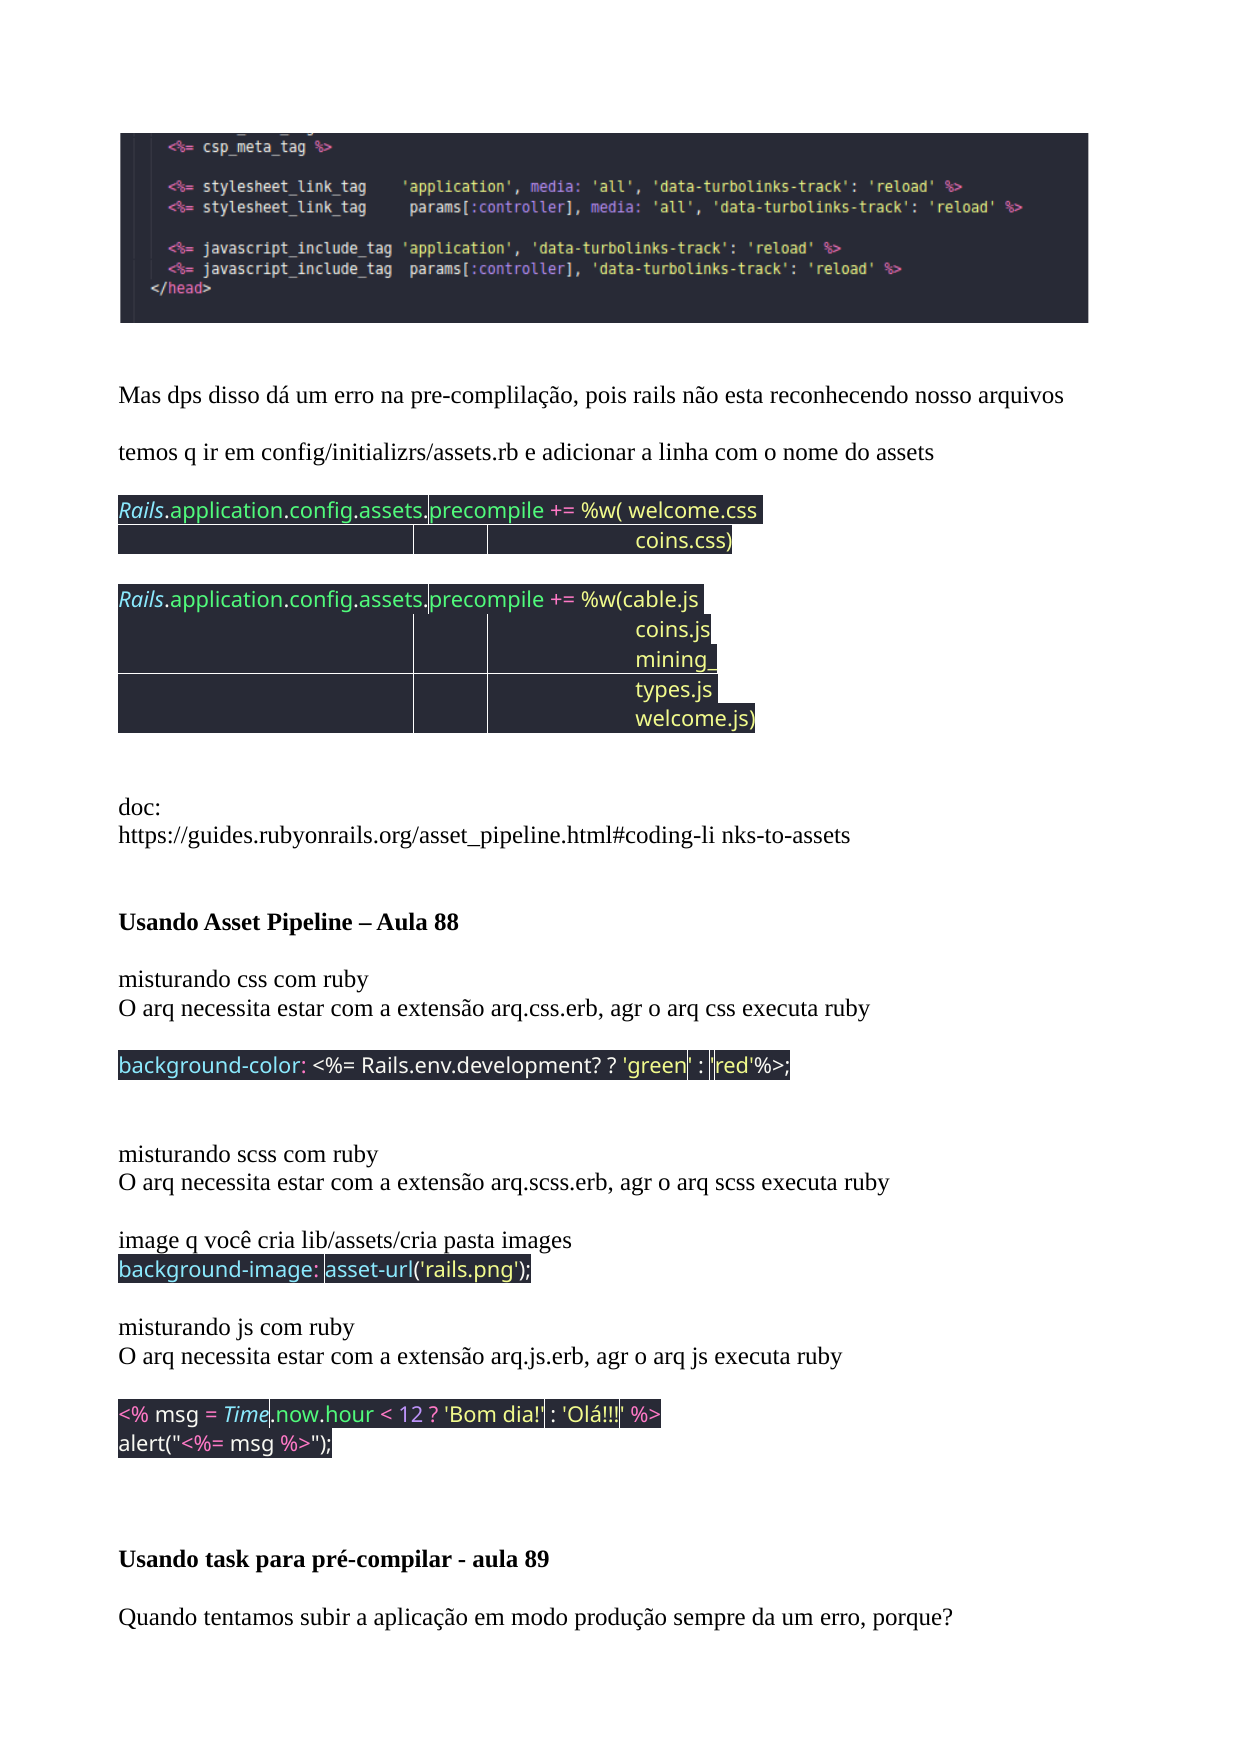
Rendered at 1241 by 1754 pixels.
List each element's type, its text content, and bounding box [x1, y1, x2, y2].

text Usando Asset Pipeline – Aula 88 [118, 907, 1122, 935]
text types.js [118, 673, 1122, 703]
text doc: [118, 792, 1122, 820]
text welcome.js) [118, 703, 1122, 733]
text O arq necessita estar com a extensão arq.js.erb, agr o arq js executa ruby [118, 1341, 1122, 1370]
text image q você cria lib/assets/cria pasta images [118, 1225, 1122, 1254]
text alert("<%= msg %>"); [118, 1428, 1122, 1458]
text https://guides.rubyonrails.org/asset_pipeline.html#coding-li nks-to-assets [118, 820, 1122, 849]
text coins.js [118, 614, 1122, 644]
text misturando css com ruby [118, 964, 1122, 993]
text Rails.application.config.assets.precompile += %w(cable.js [118, 584, 1122, 614]
text temos q ir em config/initializrs/assets.rb e adicionar a linha com o nome do assets [118, 437, 1122, 466]
text Usando task para pré-compilar - aula 89 [118, 1544, 1122, 1573]
text misturando scss com ruby [118, 1139, 1122, 1167]
text background-color: <%= Rails.env.development? ? 'green' : 'red'%>; [118, 1050, 1122, 1080]
text Mas dps disso dá um erro na pre-complilação, pois rails não esta reconhecendo nosso arquivos [118, 380, 1122, 408]
text misturando js com ruby [118, 1312, 1122, 1341]
text Quando tentamos subir a aplicação em modo produção sempre da um erro, porque? [118, 1602, 1122, 1631]
text O arq necessita estar com a extensão arq.scss.erb, agr o arq scss executa ruby [118, 1167, 1122, 1196]
text <% msg = Time.now.hour < 12 ? 'Bom dia!' : 'Olá!!!' %> [118, 1398, 1122, 1428]
text Rails.application.config.assets.precompile += %w( welcome.css [118, 495, 1122, 524]
picture [120, 133, 1089, 323]
text coins.css) [118, 524, 1122, 554]
text background-image: asset-url('rails.png'); [118, 1254, 1122, 1283]
text mining_ [118, 644, 1122, 673]
text O arq necessita estar com a extensão arq.css.erb, agr o arq css executa ruby [118, 993, 1122, 1022]
